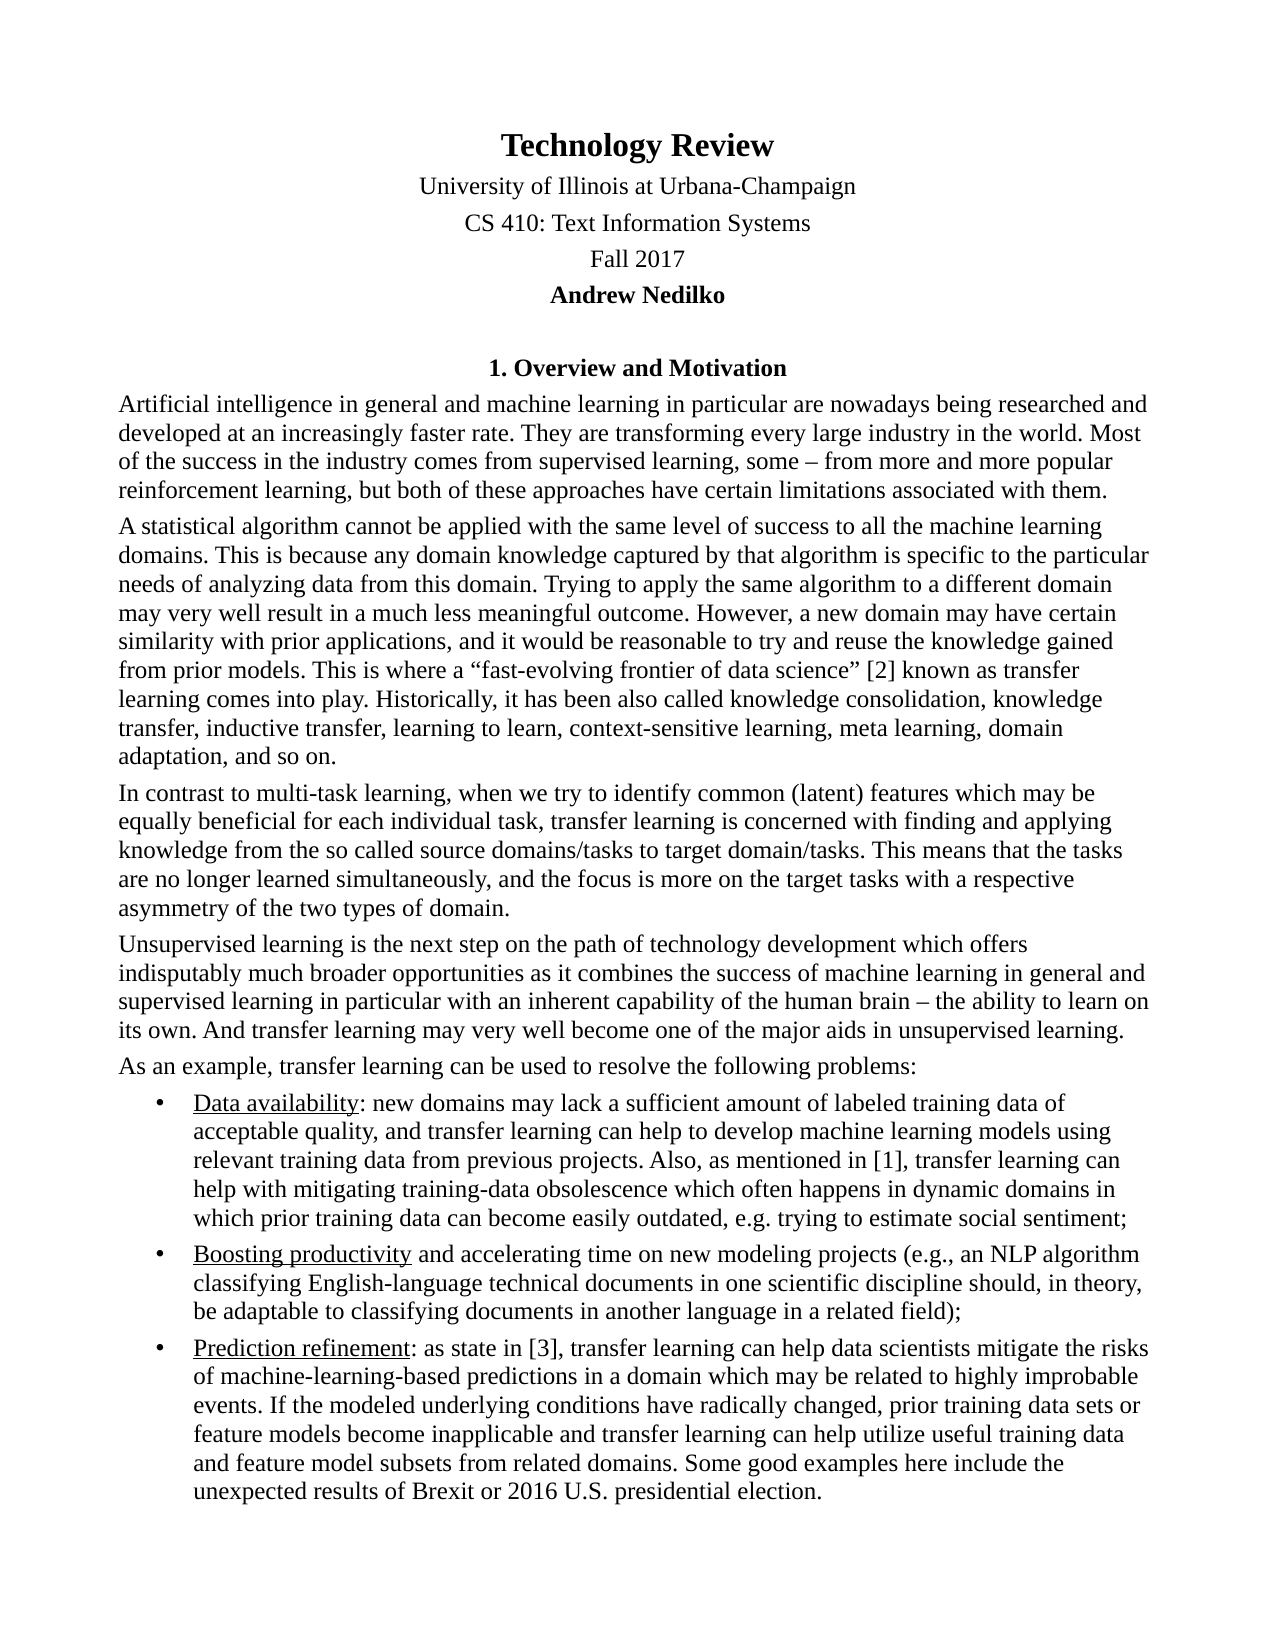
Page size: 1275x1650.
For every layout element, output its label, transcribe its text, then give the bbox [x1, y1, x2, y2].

text In contrast to multi-task learning, when we try to identify common (latent) features which may be equally beneficial for each individual task, transfer learning is concerned with finding and applying knowledge from the so called source domains/tasks to target domain/tasks. This means that the tasks are no longer learned simultaneously, and the focus is more on the target tasks with a respective asymmetry of the two types of domain. [118, 778, 1157, 921]
text Andrew Nedilko [118, 280, 1157, 309]
text CS 410: Text Information Systems [118, 208, 1157, 236]
text Unsupervised learning is the next step on the path of technology development which offers indisputably much broader opportunities as it combines the success of machine learning in general and supervised learning in particular with an inherent capability of the human brain – the ability to learn on its own. And transfer learning may very well become one of the major aids in unsupervised learning. [118, 929, 1157, 1044]
list Data availability: new domains may lack a sufficient amount of labeled training data of acceptable quality, and transfer learning can help to develop machine learning models using relevant training data from previous projects. Also, as mentioned in [1], transfer learning can help with mitigating training-data obsolescence which often happens in dynamic domains in which prior training data can become easily outdated, e.g. trying to estimate social sentiment; [156, 1088, 1157, 1231]
text Fall 2017 [118, 244, 1157, 273]
text As an example, transfer learning can be used to resolve the following problems: [118, 1051, 1157, 1080]
text Technology Review [118, 126, 1157, 164]
text Artificial intelligence in general and machine learning in particular are nowadays being researched and developed at an increasingly faster rate. They are transforming every large industry in the world. Most of the success in the industry comes from supervised learning, some – from more and more popular reinforcement learning, but both of these approaches have certain limitations associated with them. [118, 389, 1157, 504]
list Boosting productivity and accelerating time on new modeling projects (e.g., an NLP algorithm classifying English-language technical documents in one scientific discipline should, in theory, be adaptable to classifying documents in another language in a related field); [156, 1239, 1157, 1325]
text A statistical algorithm cannot be applied with the same level of success to all the machine learning domains. This is because any domain knowledge captured by that algorithm is specific to the particular needs of analyzing data from this domain. Trying to apply the same algorithm to a different domain may very well result in a much less meaningful outcome. However, a new domain may have certain similarity with prior applications, and it would be reasonable to try and reuse the knowledge gained from prior models. This is where a “fast-evolving frontier of data science” [2] known as transfer learning comes into play. Historically, it has been also called knowledge consolidation, knowledge transfer, inductive transfer, learning to learn, context-sensitive learning, meta learning, domain adaptation, and so on. [118, 511, 1157, 770]
text University of Illinois at Urbana-Champaign [118, 171, 1157, 200]
text 1. Overview and Motivation [118, 353, 1157, 381]
list Prediction refinement: as state in [3], transfer learning can help data scientists mitigate the risks of machine-learning-based predictions in a domain which may be related to highly improbable events. If the modeled underlying conditions have radically changed, prior training data sets or feature models become inapplicable and transfer learning can help utilize useful training data and feature model subsets from related domains. Some good examples here include the unexpected results of Brexit or 2016 U.S. presidential election. [156, 1333, 1157, 1505]
